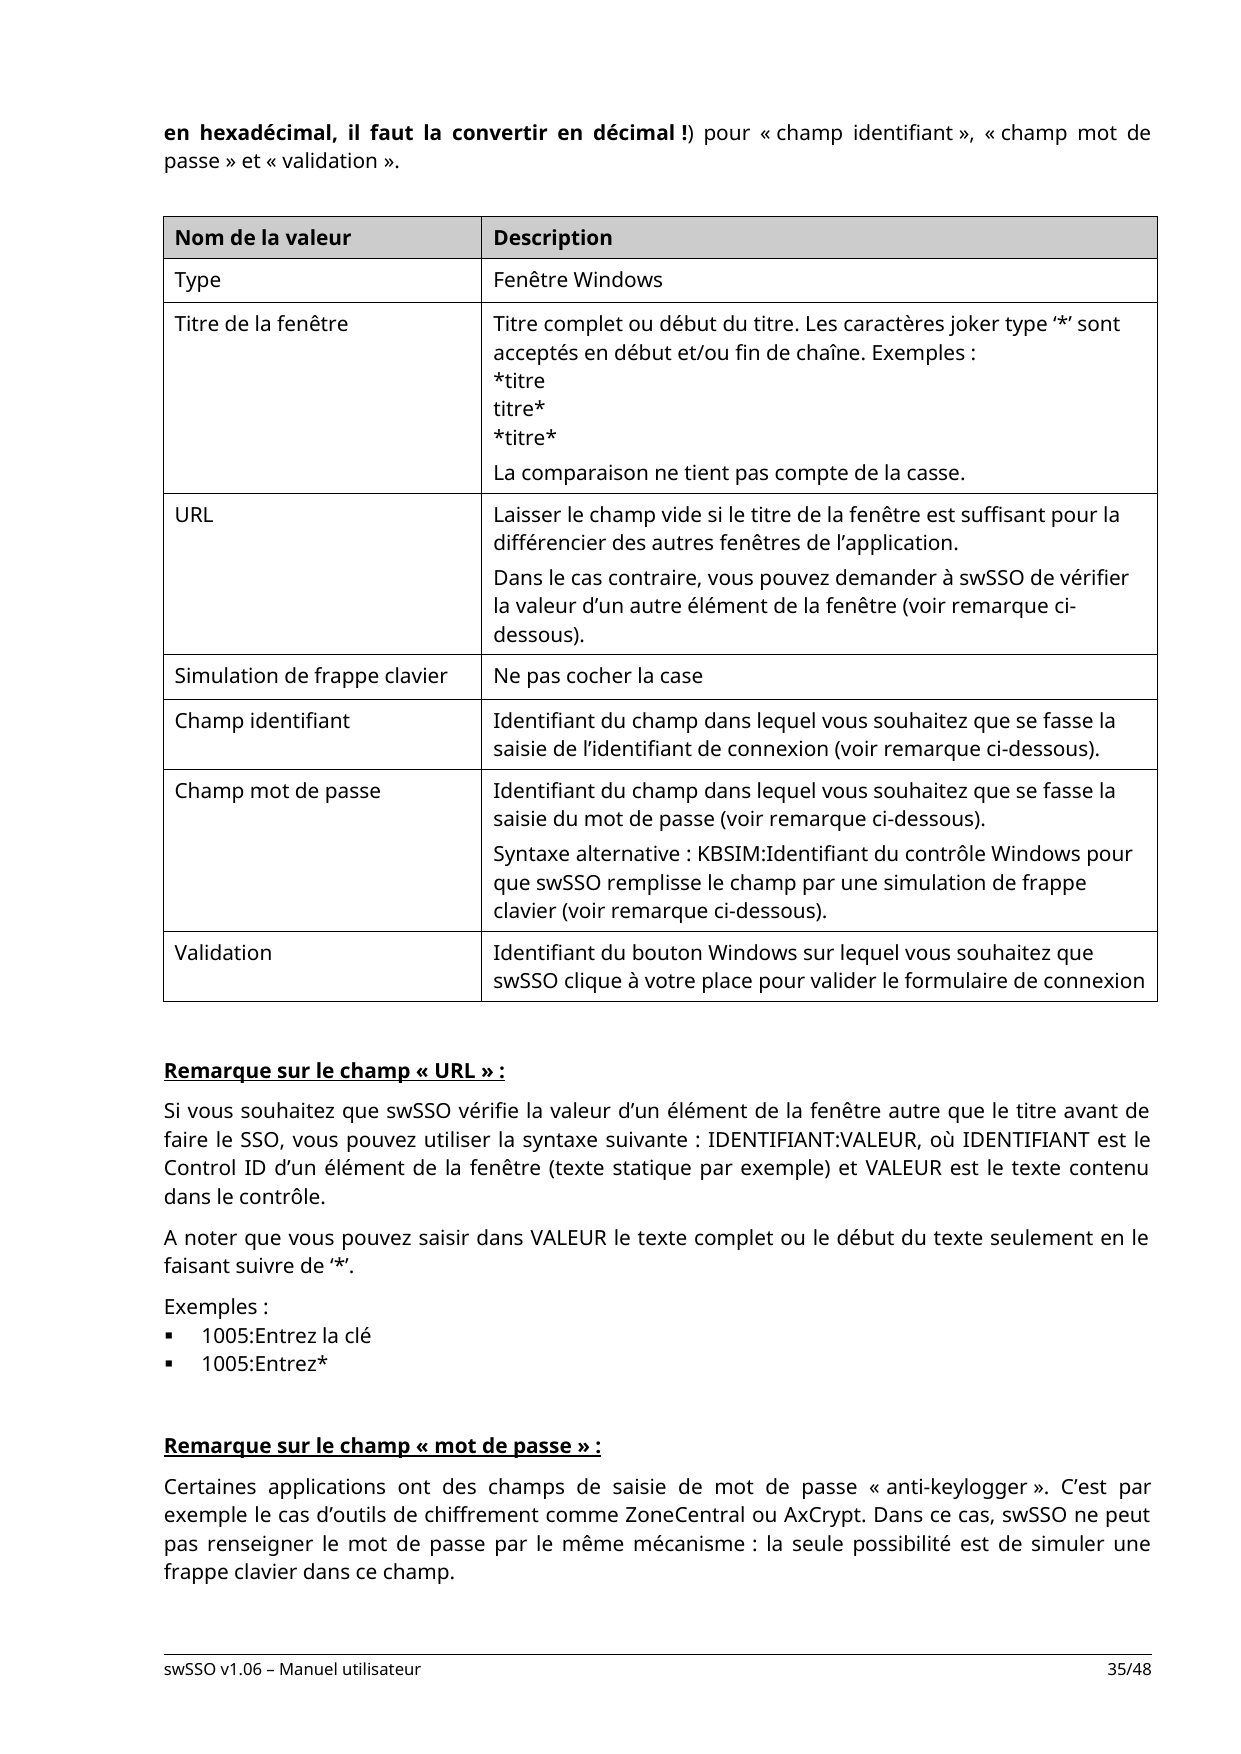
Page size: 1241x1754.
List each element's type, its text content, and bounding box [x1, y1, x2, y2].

text A noter que vous pouvez saisir dans VALEUR le texte complet ou le début du texte seulement en le faisant suivre de ‘*’. [164, 1223, 1152, 1280]
list 1005:Entrez la clé [164, 1321, 1152, 1349]
table_cell Ne pas cocher la case [482, 655, 1157, 698]
text Exemples : [164, 1292, 1152, 1321]
text Remarque sur le champ « URL » : [164, 1056, 1152, 1084]
table_cell Titre de la fenêtre [164, 303, 481, 492]
table_cell Fenêtre Windows [482, 259, 1157, 302]
table_cell Simulation de frappe clavier [164, 655, 481, 698]
table_cell Laisser le champ vide si le titre de la fenêtre est suffisant pour la différencier des autres fenêtres de l’application. Dans le cas contraire, vous pouvez demander à swSSO de vérifier la valeur d’un autre élément de la fenêtre (voir remarque ci-dessous). [482, 494, 1157, 654]
table_cell Identifiant du champ dans lequel vous souhaitez que se fasse la saisie de l’identifiant de connexion (voir remarque ci-dessous). [482, 700, 1157, 769]
table_header Description [482, 217, 1157, 258]
table_cell Identifiant du champ dans lequel vous souhaitez que se fasse la saisie du mot de passe (voir remarque ci-dessous). Syntaxe alternative : KBSIM:Identifiant du contrôle Windows pour que swSSO remplisse le champ par une simulation de frappe clavier (voir remarque ci-dessous). [482, 770, 1157, 931]
text Remarque sur le champ « mot de passe » : [164, 1431, 1152, 1459]
text Si vous souhaitez que swSSO vérifie la valeur d’un élément de la fenêtre autre que le titre avant de faire le SSO, vous pouvez utiliser la syntaxe suivante : IDENTIFIANT:VALEUR, où IDENTIFIANT est le Control ID d’un élément de la fenêtre (texte statique par exemple) et VALEUR est le texte contenu dans le contrôle. [164, 1097, 1152, 1210]
table_cell Validation [164, 932, 481, 1001]
table_cell Identifiant du bouton Windows sur lequel vous souhaitez que swSSO clique à votre place pour valider le formulaire de connexion [482, 932, 1157, 1001]
table_cell Champ identifiant [164, 700, 481, 769]
list 1005:Entrez* [164, 1349, 1152, 1378]
table_cell URL [164, 494, 481, 654]
table_cell Champ mot de passe [164, 770, 481, 931]
table_header Nom de la valeur [164, 217, 481, 258]
table_cell Type [164, 259, 481, 302]
text en hexadécimal, il faut la convertir en décimal !) pour « champ identifiant », « champ mot de passe » et « validation ». [164, 118, 1152, 175]
table_cell Titre complet ou début du titre. Les caractères joker type ‘*’ sont acceptés en début et/ou fin de chaîne. Exemples : *titre titre* *titre* La comparaison ne tient pas compte de la casse. [482, 303, 1157, 492]
text Certaines applications ont des champs de saisie de mot de passe « anti-keylogger ». C’est par exemple le cas d’outils de chiffrement comme ZoneCentral ou AxCrypt. Dans ce cas, swSSO ne peut pas renseigner le mot de passe par le même mécanisme : la seule possibilité est de simuler une frappe clavier dans ce champ. [164, 1472, 1152, 1586]
